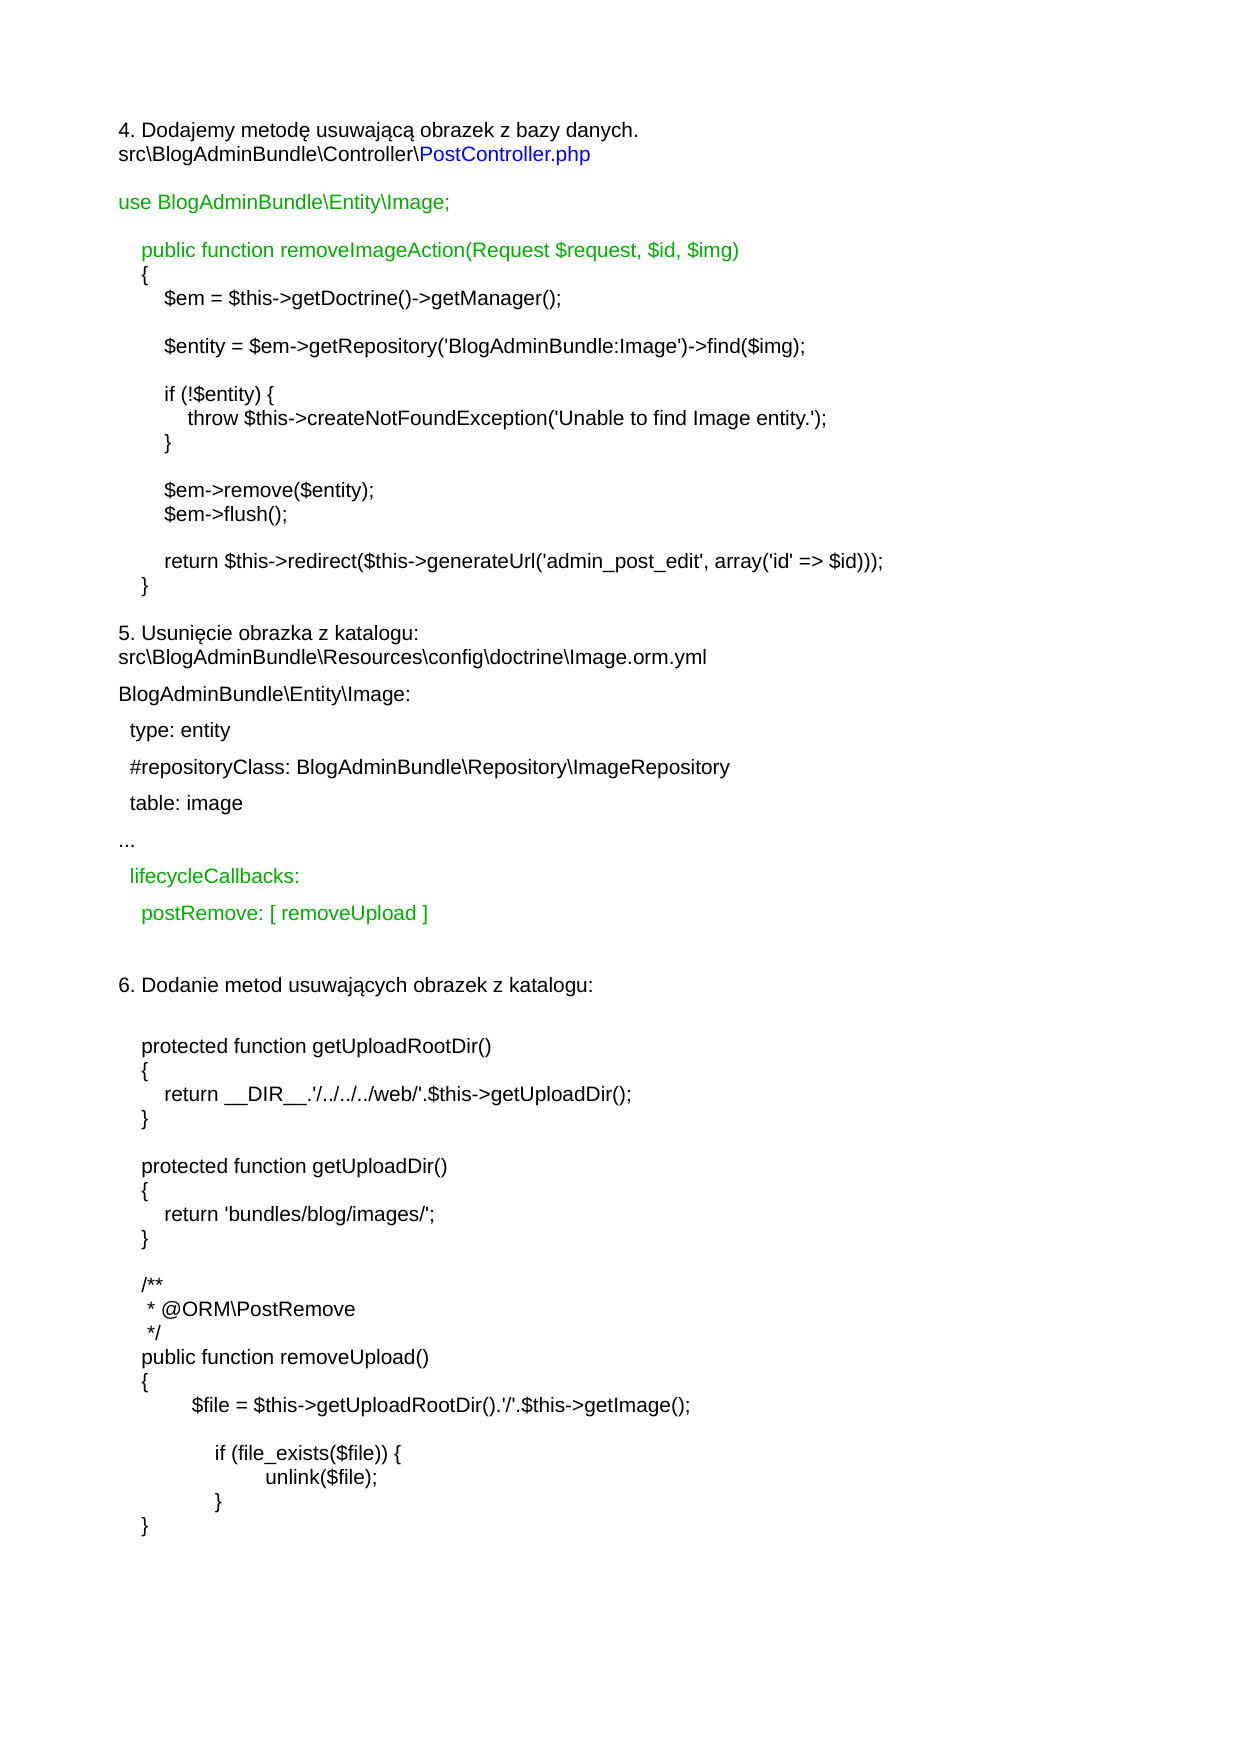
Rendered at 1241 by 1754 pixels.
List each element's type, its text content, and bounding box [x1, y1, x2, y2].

text } [118, 1513, 1122, 1537]
text public function removeUpload() [118, 1345, 1122, 1369]
text * @ORM\PostRemove [118, 1297, 1122, 1321]
text protected function getUploadDir() [118, 1153, 1122, 1177]
text #repositoryClass: BlogAdminBundle\Repository\ImageRepository [118, 754, 1122, 778]
text $entity = $em->getRepository('BlogAdminBundle:Image')->find($img); [118, 334, 1122, 358]
text use BlogAdminBundle\Entity\Image; [118, 190, 1122, 214]
text 5. Usunięcie obrazka z katalogu: [118, 621, 1122, 645]
text $file = $this->getUploadRootDir().'/'.$this->getImage(); [118, 1393, 1122, 1417]
text if (file_exists($file)) { [118, 1441, 1122, 1465]
text return $this->redirect($this->generateUrl('admin_post_edit', array('id' => $id))); [118, 549, 1122, 573]
text { [118, 262, 1122, 286]
text $em->remove($entity); [118, 477, 1122, 501]
text unlink($file); [118, 1465, 1122, 1489]
text } [118, 1106, 1122, 1129]
text { [118, 1369, 1122, 1393]
text { [118, 1058, 1122, 1082]
text $em->flush(); [118, 501, 1122, 525]
text src\BlogAdminBundle\Resources\config\doctrine\Image.orm.yml [118, 645, 1122, 669]
text return __DIR__.'/../../../web/'.$this->getUploadDir(); [118, 1082, 1122, 1106]
text type: entity [118, 718, 1122, 742]
text { [118, 1177, 1122, 1201]
text BlogAdminBundle\Entity\Image: [118, 682, 1122, 706]
text if (!$entity) { [118, 382, 1122, 406]
text /** [118, 1273, 1122, 1297]
text } [118, 1225, 1122, 1249]
text } [118, 1489, 1122, 1513]
text table: image [118, 791, 1122, 815]
text lifecycleCallbacks: [118, 864, 1122, 888]
text postRemove: [ removeUpload ] [118, 900, 1122, 924]
text 4. Dodajemy metodę usuwającą obrazek z bazy danych. [118, 118, 1122, 142]
text throw $this->createNotFoundException('Unable to find Image entity.'); [118, 406, 1122, 429]
text src\BlogAdminBundle\Controller\PostController.php [118, 142, 1122, 166]
text return 'bundles/blog/images/'; [118, 1201, 1122, 1225]
text $em = $this->getDoctrine()->getManager(); [118, 286, 1122, 310]
text */ [118, 1321, 1122, 1345]
text } [118, 429, 1122, 453]
text } [118, 573, 1122, 597]
text public function removeImageAction(Request $request, $id, $img) [118, 238, 1122, 262]
text protected function getUploadRootDir() [118, 1034, 1122, 1058]
text ... [118, 827, 1122, 851]
text 6. Dodanie metod usuwających obrazek z katalogu: [118, 973, 1122, 997]
